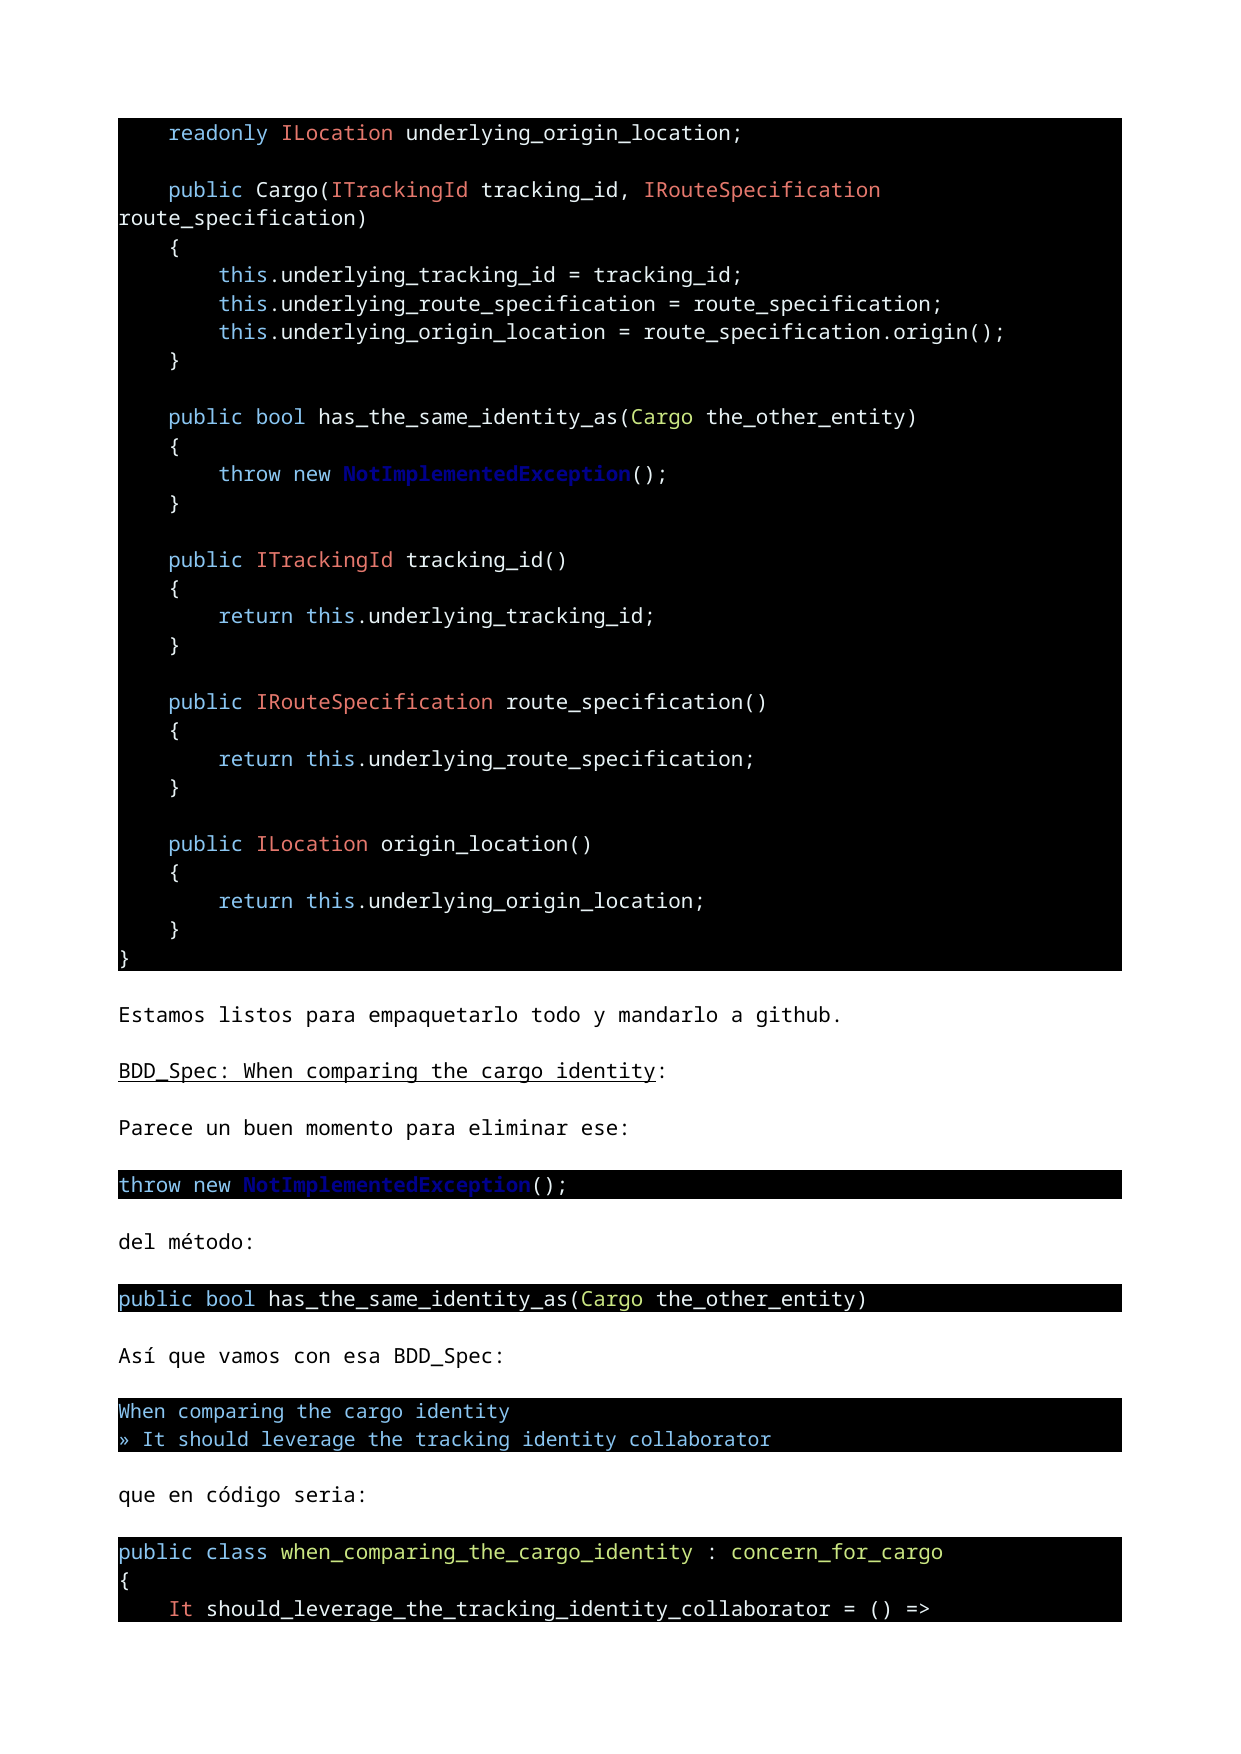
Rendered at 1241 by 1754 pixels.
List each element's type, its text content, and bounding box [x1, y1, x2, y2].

text Así que vamos con esa BDD_Spec: [118, 1341, 1122, 1369]
text { [118, 1566, 1122, 1594]
text { [118, 232, 1122, 260]
text this.underlying_route_specification = route_specification; [118, 289, 1122, 317]
text del método: [118, 1227, 1122, 1256]
text { [118, 573, 1122, 602]
text } [118, 488, 1122, 516]
text Estamos listos para empaquetarlo todo y mandarlo a github. [118, 1000, 1122, 1028]
text { [118, 431, 1122, 459]
text public IRouteSpecification route_specification() [118, 687, 1122, 715]
text When comparing the cargo identity [118, 1398, 1122, 1425]
text } [118, 346, 1122, 374]
text throw new NotImplementedException(); [118, 459, 1122, 488]
text return this.underlying_origin_location; [118, 886, 1122, 914]
text public Cargo(ITrackingId tracking_id, IRouteSpecification route_specification) [118, 175, 1122, 232]
text { [118, 857, 1122, 886]
text } [118, 630, 1122, 658]
text BDD_Spec: When comparing the cargo identity: [118, 1057, 1122, 1085]
text It should_leverage_the_tracking_identity_collaborator = () => [118, 1594, 1122, 1622]
text } [118, 943, 1122, 971]
text public bool has_the_same_identity_as(Cargo the_other_entity) [118, 402, 1122, 431]
text que en código seria: [118, 1480, 1122, 1509]
text throw new NotImplementedException(); [118, 1170, 1122, 1199]
text » It should leverage the tracking identity collaborator [118, 1425, 1122, 1452]
text Parece un buen momento para eliminar ese: [118, 1113, 1122, 1142]
text } [118, 914, 1122, 943]
text } [118, 772, 1122, 801]
text return this.underlying_tracking_id; [118, 602, 1122, 630]
text public class when_comparing_the_cargo_identity : concern_for_cargo [118, 1537, 1122, 1566]
text this.underlying_origin_location = route_specification.origin(); [118, 317, 1122, 346]
text public ILocation origin_location() [118, 829, 1122, 857]
text readonly ILocation underlying_origin_location; [118, 118, 1122, 147]
text public bool has_the_same_identity_as(Cargo the_other_entity) [118, 1284, 1122, 1312]
text public ITrackingId tracking_id() [118, 545, 1122, 573]
text { [118, 715, 1122, 744]
text this.underlying_tracking_id = tracking_id; [118, 260, 1122, 289]
text return this.underlying_route_specification; [118, 744, 1122, 772]
